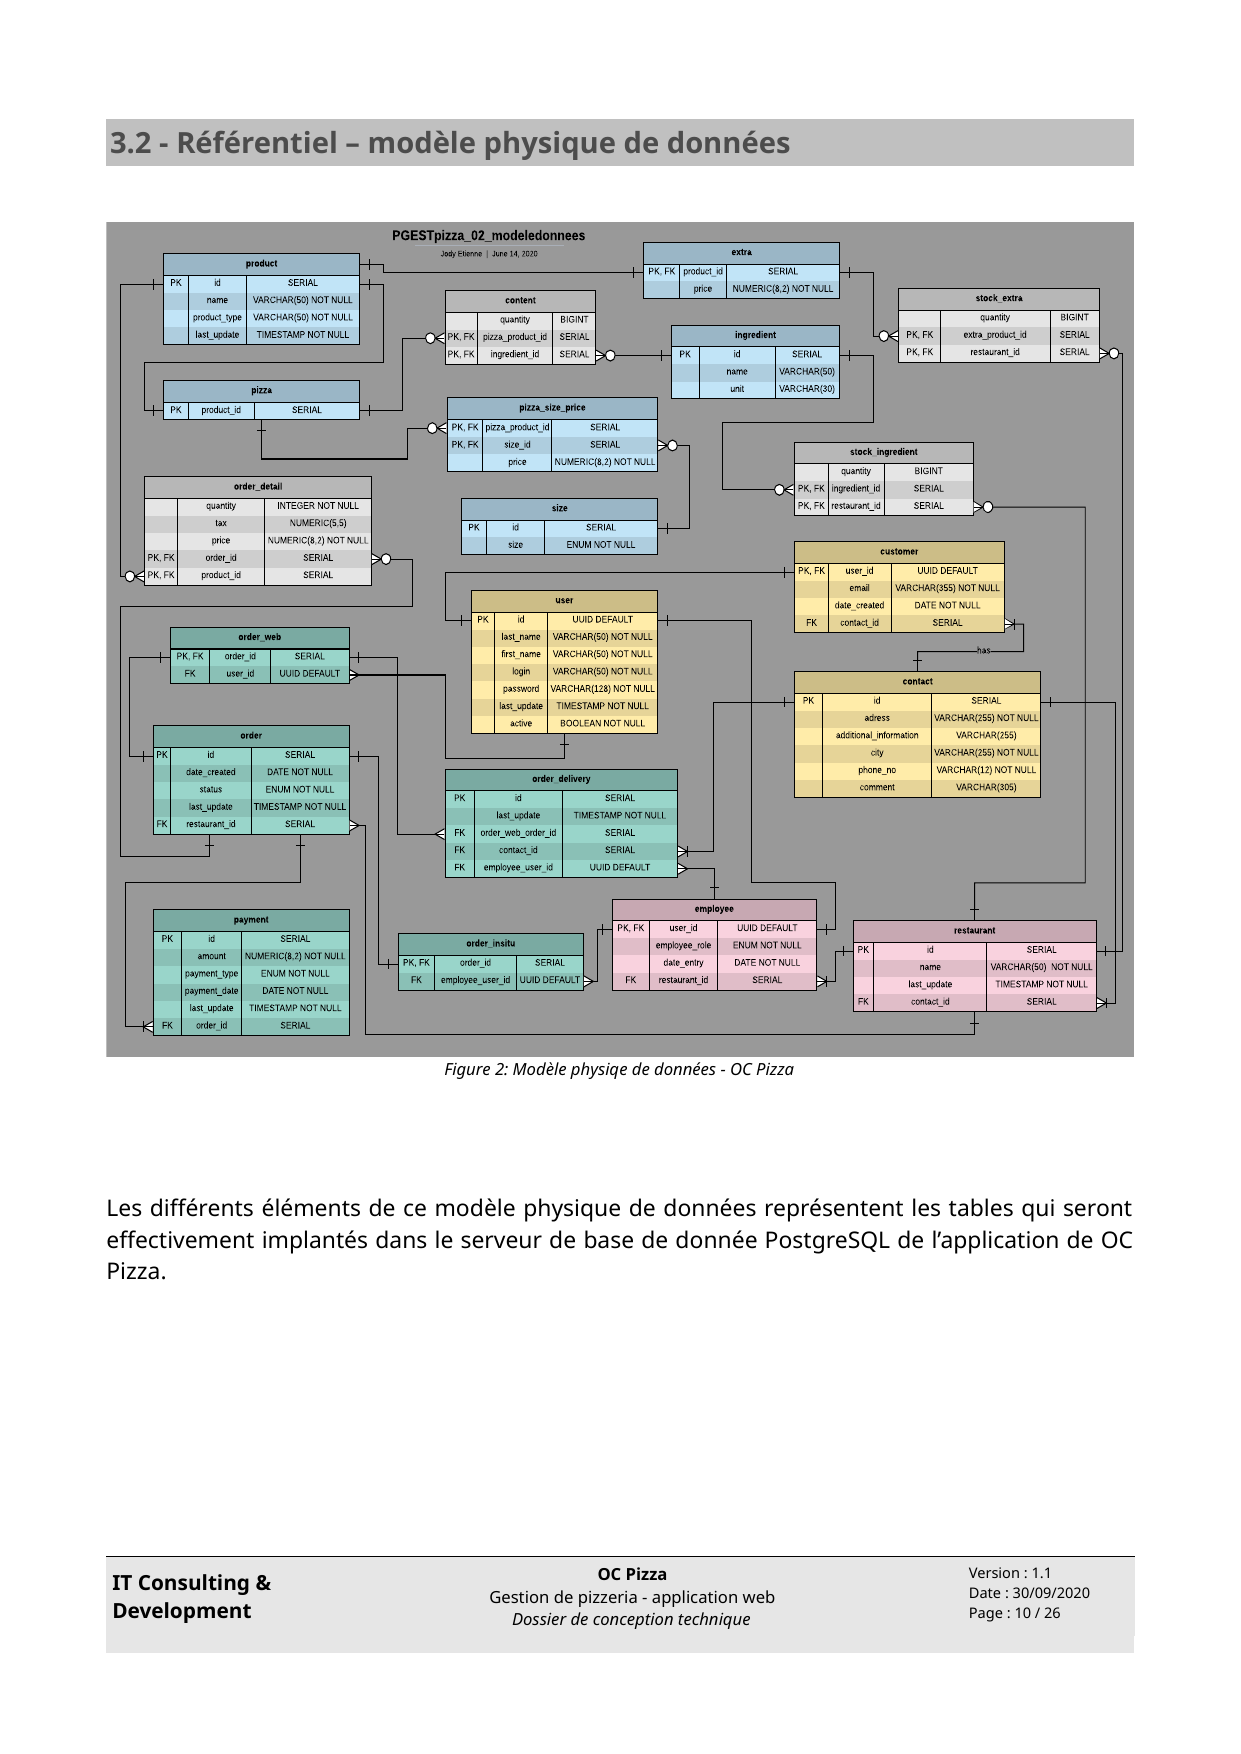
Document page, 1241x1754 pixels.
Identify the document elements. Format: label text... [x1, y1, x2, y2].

subtitle Référentiel – modèle physique de données [107, 120, 1133, 165]
text Figure 2: Modèle physiqe de données - OC Pizza [106, 1057, 1134, 1080]
text Les différents éléments de ce modèle physique de données représentent les tables qui seront effectivement implantés dans le serveur de base de donnée PostgreSQL de l’application de OC Pizza. [106, 1192, 1134, 1286]
